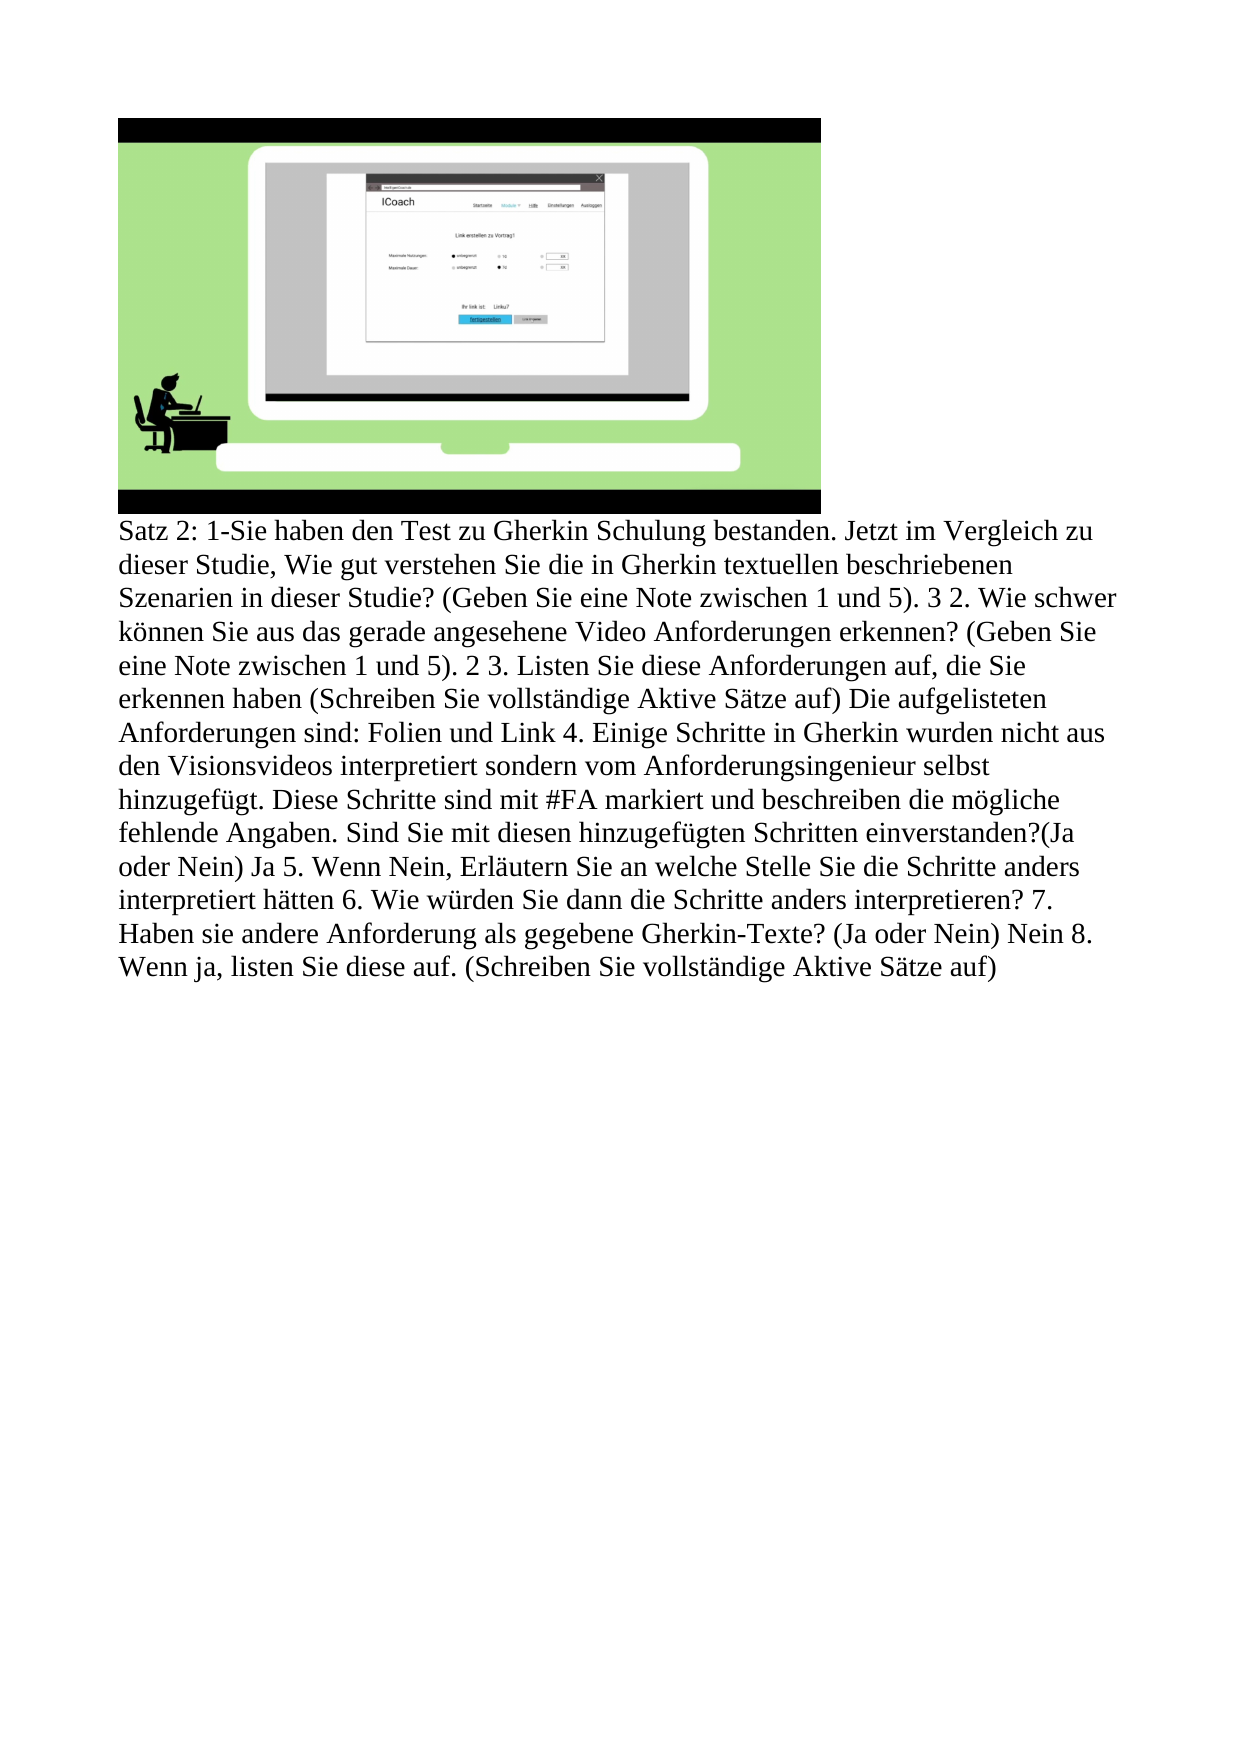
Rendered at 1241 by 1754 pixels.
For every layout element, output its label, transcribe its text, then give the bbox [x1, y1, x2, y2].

picture [118, 118, 821, 514]
text Satz 2: 1-Sie haben den Test zu Gherkin Schulung bestanden. Jetzt im Vergleich zu dieser Studie, Wie gut verstehen Sie die in Gherkin textuellen beschriebenen Szenarien in dieser Studie? (Geben Sie eine Note zwischen 1 und 5). 3 2. Wie schwer können Sie aus das gerade angesehene Video Anforderungen erkennen? (Geben Sie eine Note zwischen 1 und 5). 2 3. Listen Sie diese Anforderungen auf, die Sie erkennen haben (Schreiben Sie vollständige Aktive Sätze auf) Die aufgelisteten Anforderungen sind: Folien und Link 4. Einige Schritte in Gherkin wurden nicht aus den Visionsvideos interpretiert sondern vom Anforderungsingenieur selbst hinzugefügt. Diese Schritte sind mit #FA markiert und beschreiben die mögliche fehlende Angaben. Sind Sie mit diesen hinzugefügten Schritten einverstanden?(Ja oder Nein) Ja 5. Wenn Nein, Erläutern Sie an welche Stelle Sie die Schritte anders interpretiert hätten 6. Wie würden Sie dann die Schritte anders interpretieren? 7. Haben sie andere Anforderung als gegebene Gherkin-Texte? (Ja oder Nein) Nein 8. Wenn ja, listen Sie diese auf. (Schreiben Sie vollständige Aktive Sätze auf) [118, 513, 1122, 983]
